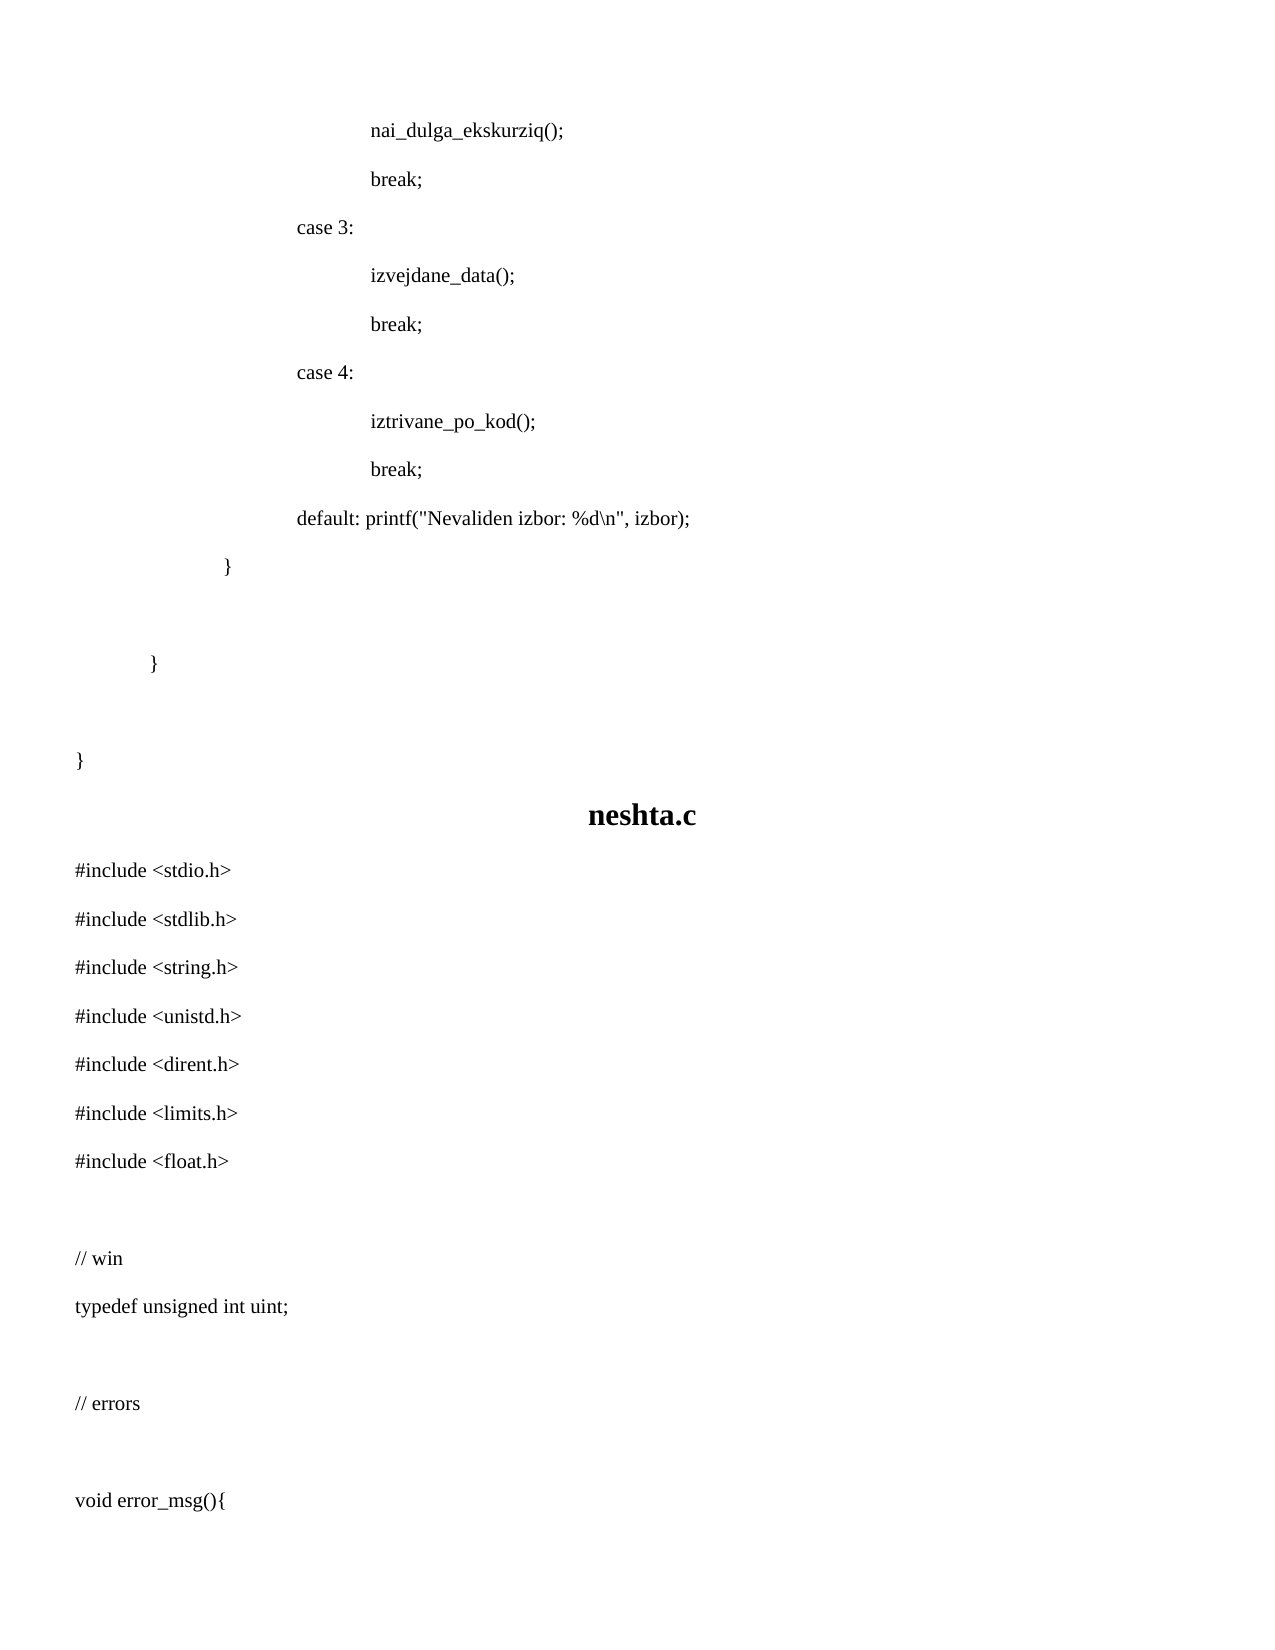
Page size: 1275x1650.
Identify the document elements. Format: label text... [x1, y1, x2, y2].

text #include <stdlib.h> [75, 907, 1209, 931]
text typedef unsigned int uint; [75, 1294, 1209, 1318]
text case 3: [75, 215, 1209, 239]
text case 4: [75, 360, 1209, 384]
text default: printf("Nevaliden izbor: %d\n", izbor); [75, 506, 1209, 530]
text neshta.c [75, 796, 1209, 832]
text #include <limits.h> [75, 1101, 1209, 1124]
text } [75, 554, 1209, 578]
text // errors [75, 1391, 1209, 1415]
text #include <string.h> [75, 955, 1209, 979]
text nai_dulga_ekskurziq(); [75, 118, 1209, 142]
text #include <dirent.h> [75, 1052, 1209, 1076]
text #include <float.h> [75, 1149, 1209, 1173]
text iztrivane_po_kod(); [75, 409, 1209, 433]
text izvejdane_data(); [75, 263, 1209, 287]
text } [75, 651, 1209, 675]
text void error_msg(){ [75, 1488, 1209, 1512]
text } [75, 748, 1209, 772]
text #include <unistd.h> [75, 1004, 1209, 1028]
text break; [75, 312, 1209, 336]
text // win [75, 1246, 1209, 1270]
text #include <stdio.h> [75, 858, 1209, 882]
text break; [75, 167, 1209, 191]
text break; [75, 457, 1209, 481]
